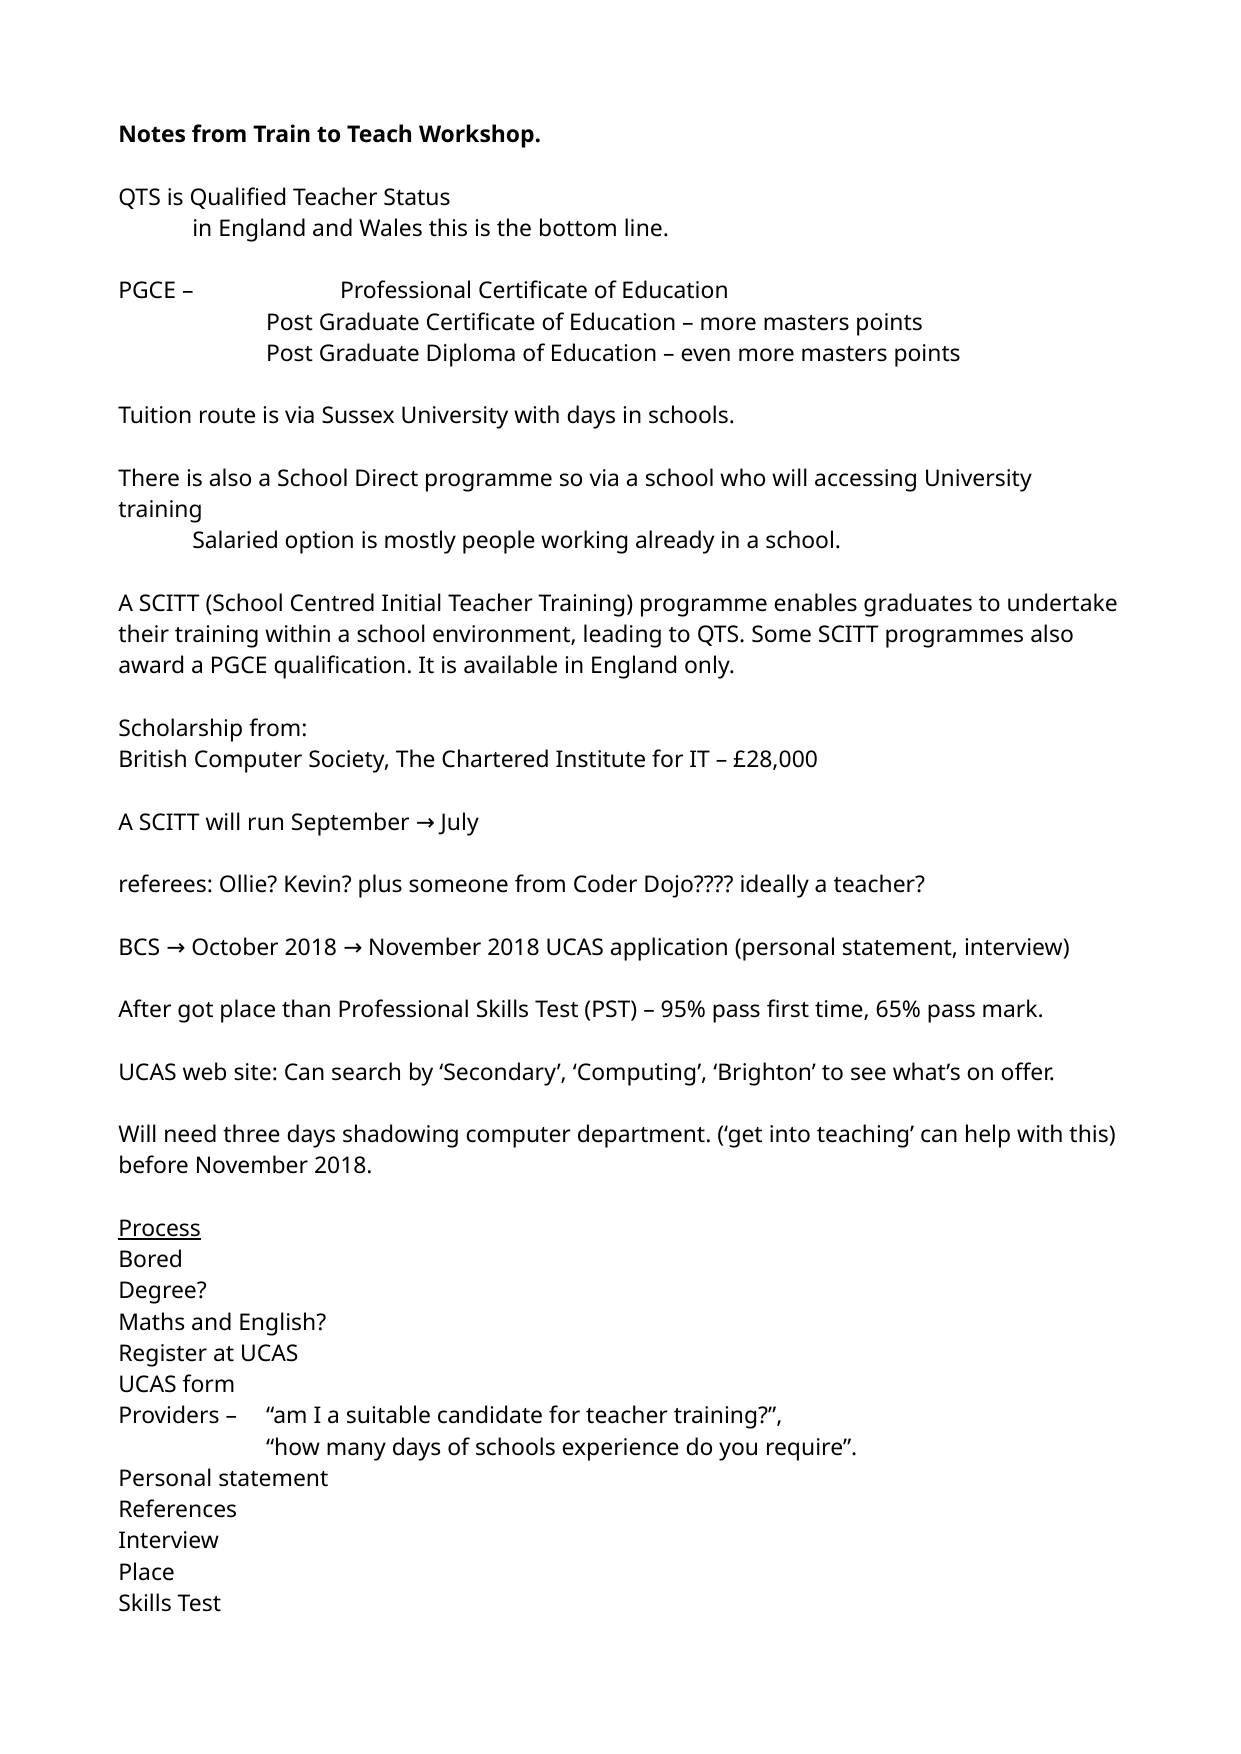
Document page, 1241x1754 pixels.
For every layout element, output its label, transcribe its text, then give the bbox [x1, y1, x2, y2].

text Process [118, 1212, 1122, 1243]
text in England and Wales this is the bottom line. [118, 212, 1122, 243]
text Personal statement [118, 1462, 1122, 1493]
text A SCITT (School Centred Initial Teacher Training) programme enables graduates to undertake their training within a school environment, leading to QTS. Some SCITT programmes also award a PGCE qualification. It is available in England only. [118, 587, 1122, 681]
text “how many days of schools experience do you require”. [118, 1431, 1122, 1462]
text Providers – “am I a suitable candidate for teacher training?”, [118, 1399, 1122, 1431]
text PGCE – Professional Certificate of Education [118, 274, 1122, 306]
text Post Graduate Diploma of Education – even more masters points [118, 337, 1122, 368]
text referees: Ollie? Kevin? plus someone from Coder Dojo???? ideally a teacher? [118, 868, 1122, 899]
text BCS → October 2018 → November 2018 UCAS application (personal statement, interview) [118, 931, 1122, 962]
text British Computer Society, The Chartered Institute for IT – £28,000 [118, 743, 1122, 774]
text Interview [118, 1524, 1122, 1556]
text There is also a School Direct programme so via a school who will accessing University training [118, 462, 1122, 524]
text A SCITT will run September → July [118, 806, 1122, 837]
text Register at UCAS [118, 1337, 1122, 1368]
text Scholarship from: [118, 712, 1122, 743]
text References [118, 1493, 1122, 1524]
text Skills Test [118, 1587, 1122, 1618]
text Bored [118, 1243, 1122, 1274]
text Will need three days shadowing computer department. (‘get into teaching’ can help with this) before November 2018. [118, 1118, 1122, 1181]
text Degree? [118, 1274, 1122, 1306]
text Place [118, 1556, 1122, 1587]
text QTS is Qualified Teacher Status [118, 181, 1122, 212]
text UCAS web site: Can search by ‘Secondary’, ‘Computing’, ‘Brighton’ to see what’s on offer. [118, 1056, 1122, 1087]
text Maths and English? [118, 1306, 1122, 1337]
text Salaried option is mostly people working already in a school. [118, 524, 1122, 556]
text Tuition route is via Sussex University with days in schools. [118, 399, 1122, 431]
text After got place than Professional Skills Test (PST) – 95% pass first time, 65% pass mark. [118, 993, 1122, 1024]
text UCAS form [118, 1368, 1122, 1399]
text Notes from Train to Teach Workshop. [118, 118, 1122, 149]
text Post Graduate Certificate of Education – more masters points [118, 306, 1122, 337]
